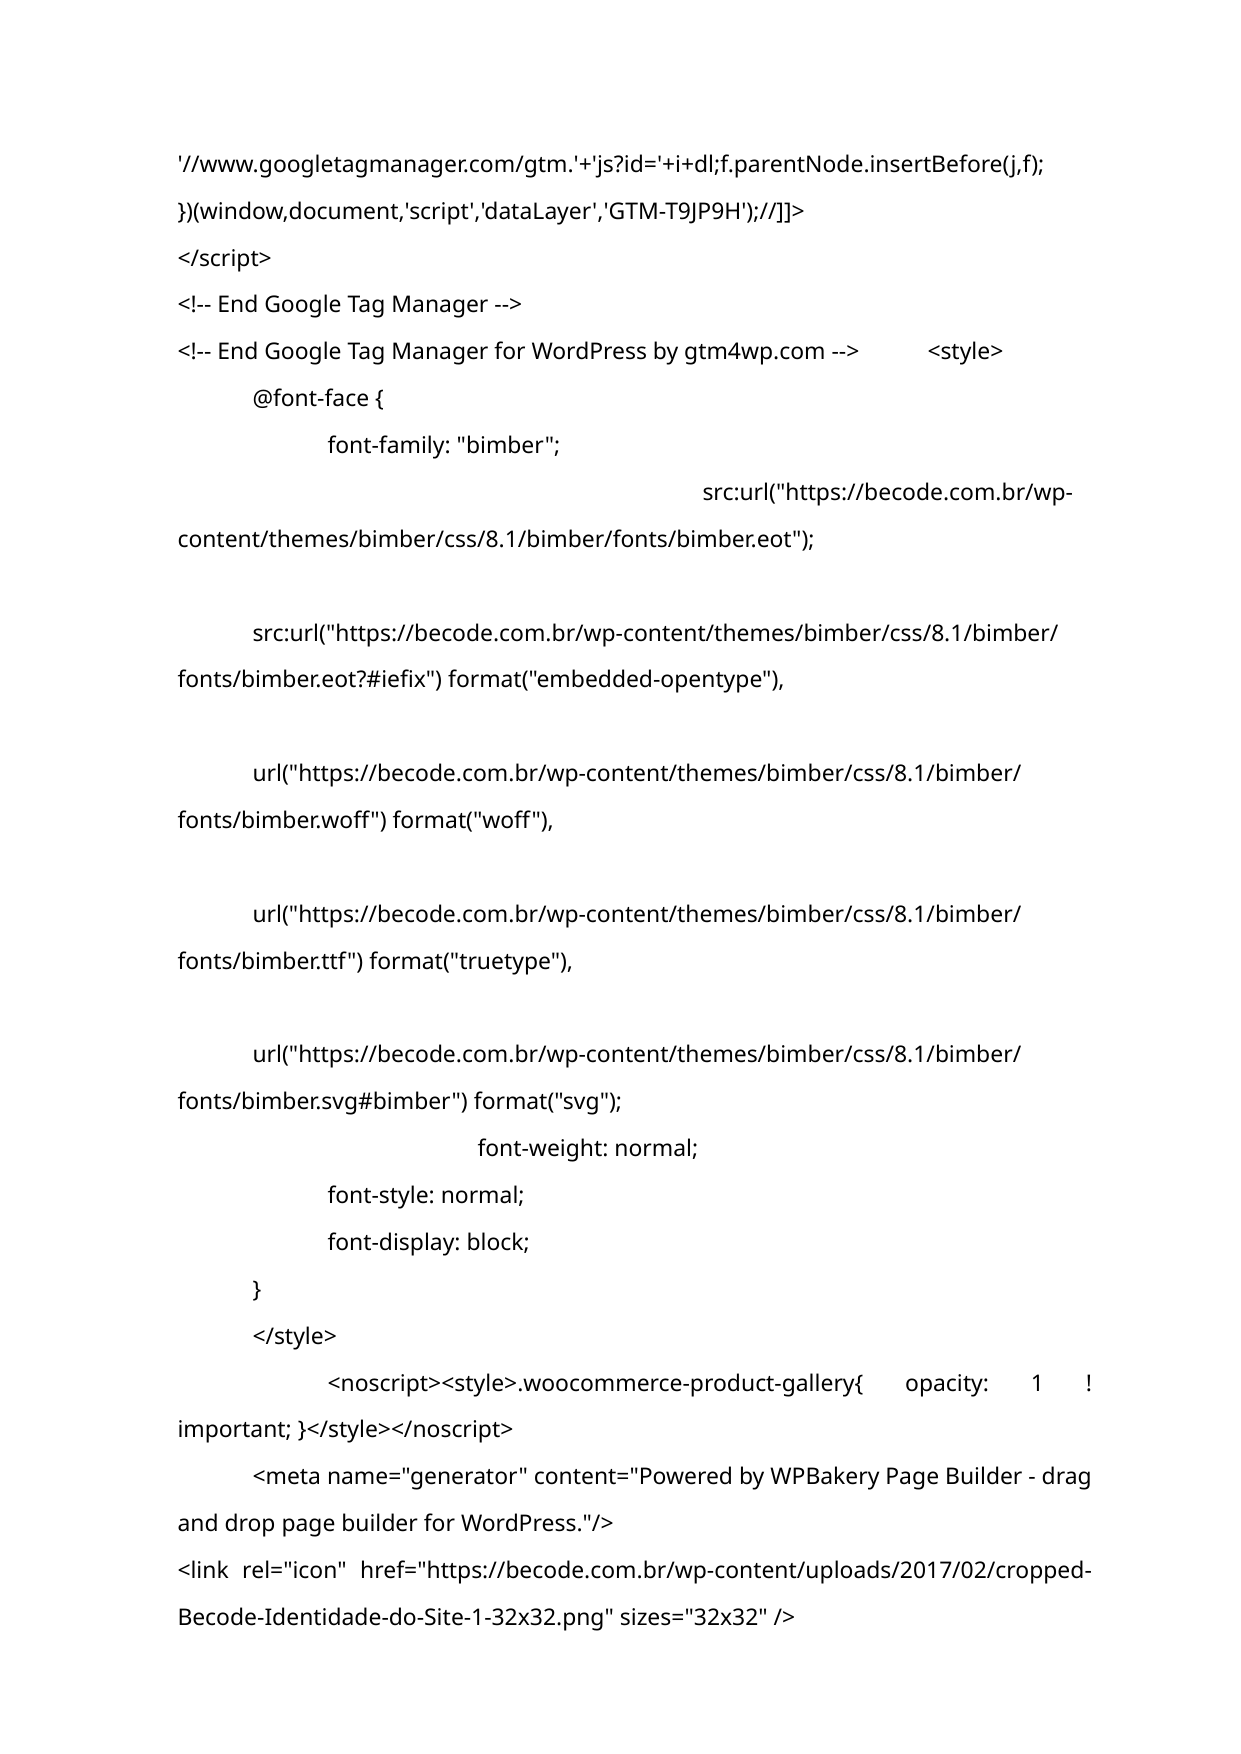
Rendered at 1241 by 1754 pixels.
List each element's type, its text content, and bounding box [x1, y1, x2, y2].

text '//www.googletagmanager.com/gtm.'+'js?id='+i+dl;f.parentNode.insertBefore(j,f); [177, 148, 1092, 179]
text url("https://becode.com.br/wp-content/themes/bimber/css/8.1/bimber/fonts/bimber.ttf") format("truetype"), [177, 851, 1092, 976]
text font-display: block; [177, 1226, 1092, 1257]
text <!-- End Google Tag Manager for WordPress by gtm4wp.com --> <style> [177, 335, 1092, 366]
text })(window,document,'script','dataLayer','GTM-T9JP9H');//]]> [177, 194, 1092, 226]
text font-weight: normal; [177, 1132, 1092, 1163]
text src:url("https://becode.com.br/wp-content/themes/bimber/css/8.1/bimber/fonts/bimber.eot?#iefix") format("embedded-opentype"), [177, 569, 1092, 694]
text <link rel="icon" href="https://becode.com.br/wp-content/uploads/2017/02/cropped-Becode-Identidade-do-Site-1-32x32.png" sizes="32x32" /> [177, 1554, 1092, 1632]
text <!-- End Google Tag Manager --> [177, 288, 1092, 319]
text <meta name="generator" content="Powered by WPBakery Page Builder - drag and drop page builder for WordPress."/> [177, 1460, 1092, 1538]
text url("https://becode.com.br/wp-content/themes/bimber/css/8.1/bimber/fonts/bimber.woff") format("woff"), [177, 710, 1092, 835]
text url("https://becode.com.br/wp-content/themes/bimber/css/8.1/bimber/fonts/bimber.svg#bimber") format("svg"); [177, 991, 1092, 1116]
text @font-face { [177, 382, 1092, 413]
text } [177, 1273, 1092, 1304]
text font-family: "bimber"; [177, 429, 1092, 460]
text <noscript><style>.woocommerce-product-gallery{ opacity: 1 !important; }</style></noscript> [177, 1366, 1092, 1444]
text src:url("https://becode.com.br/wp-content/themes/bimber/css/8.1/bimber/fonts/bimber.eot"); [177, 476, 1092, 554]
text font-style: normal; [177, 1179, 1092, 1210]
text </style> [177, 1319, 1092, 1351]
text </script> [177, 241, 1092, 273]
